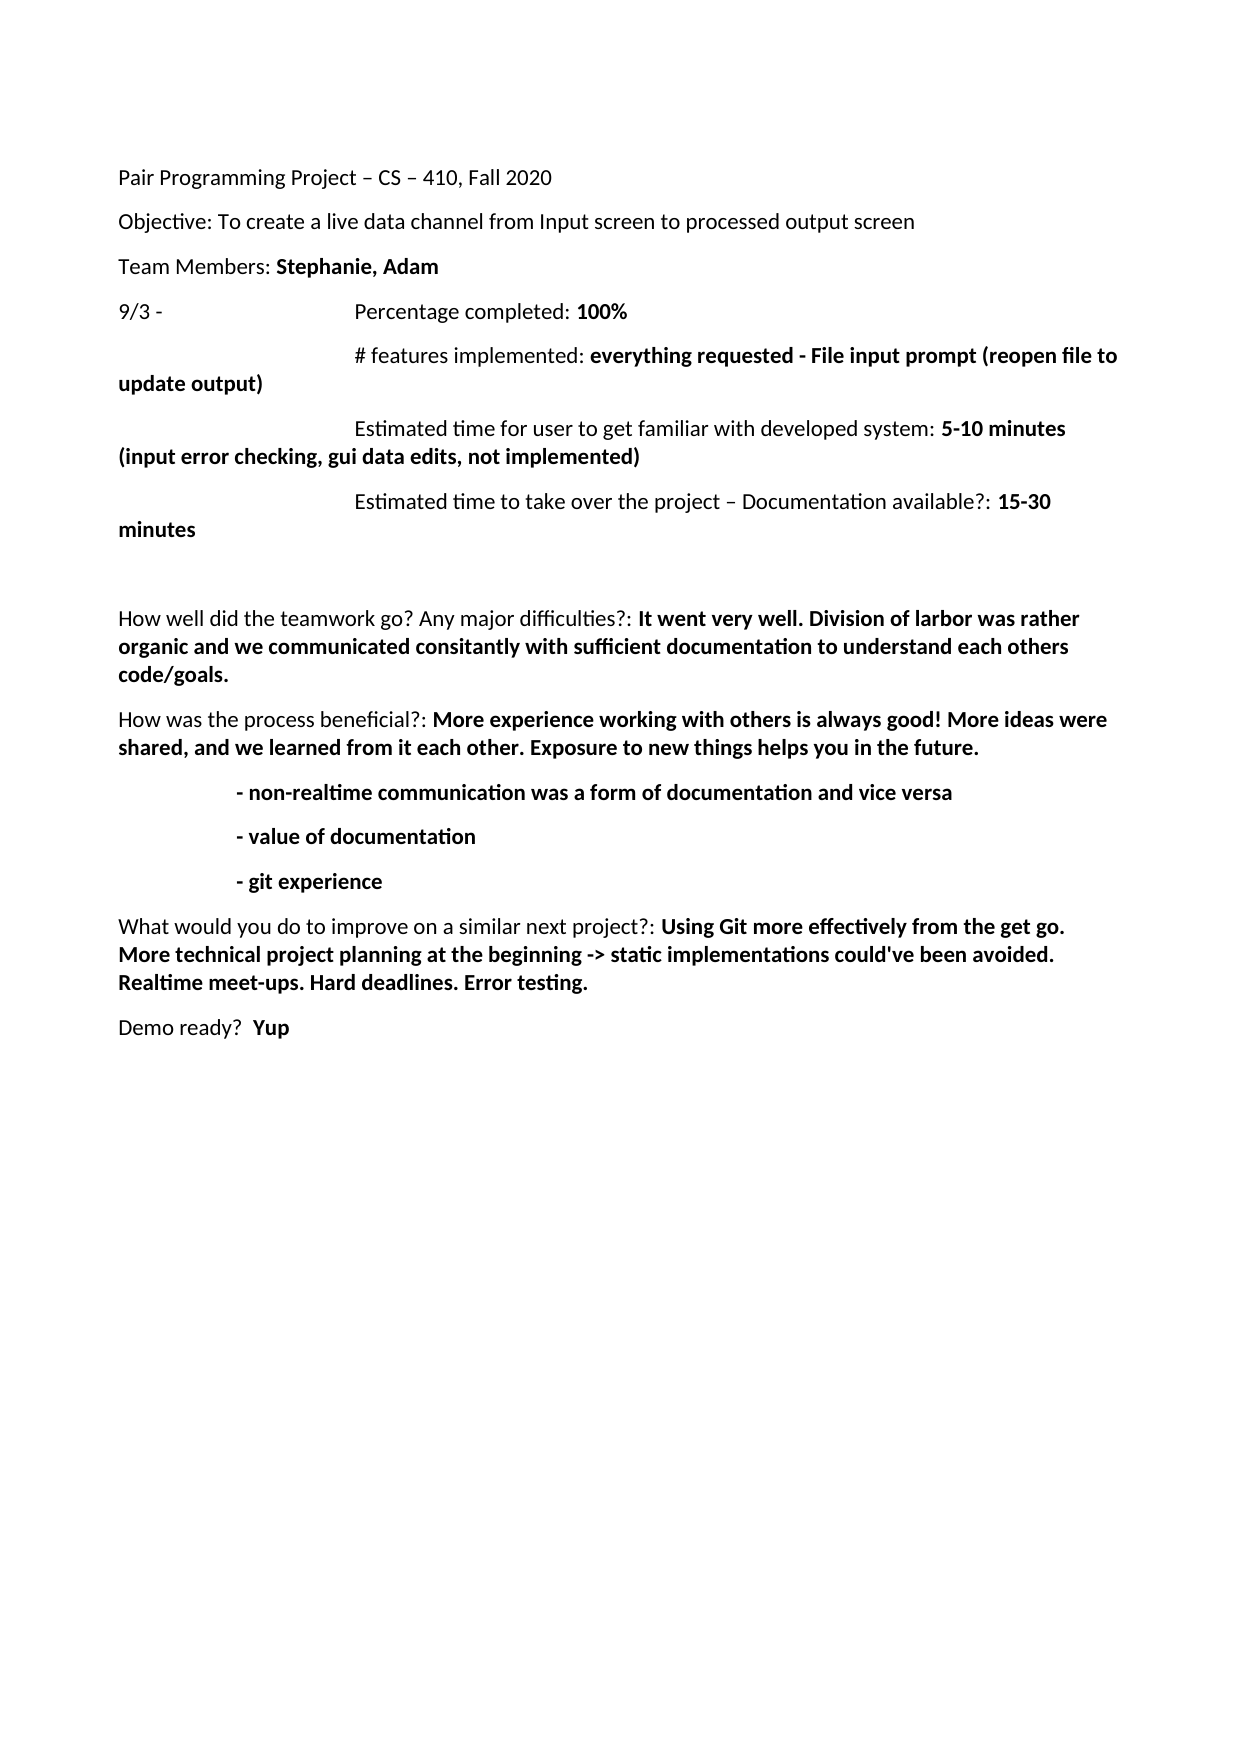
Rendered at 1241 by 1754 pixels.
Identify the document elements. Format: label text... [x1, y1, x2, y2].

text Pair Programming Project – CS – 410, Fall 2020 [118, 163, 1122, 191]
text - value of documentation [118, 822, 1122, 851]
text Estimated time to take over the project – Documentation available?: 15-30 minutes [118, 487, 1122, 543]
text Estimated time for user to get familiar with developed system: 5-10 minutes (input error checking, gui data edits, not implemented) [118, 414, 1122, 470]
text # features implemented: everything requested - File input prompt (reopen file to update output) [118, 342, 1122, 398]
text How well did the teamwork go? Any major difficulties?: It went very well. Division of larbor was rather organic and we communicated consitantly with sufficient documentation to understand each others code/goals. [118, 604, 1122, 688]
text Team Members: Stephanie, Adam [118, 252, 1122, 280]
text 9/3 - Percentage completed: 100% [118, 297, 1122, 325]
text How was the process beneficial?: More experience working with others is always good! More ideas were shared, and we learned from it each other. Exposure to new things helps you in the future. [118, 705, 1122, 761]
text What would you do to improve on a similar next project?: Using Git more effectively from the get go. More technical project planning at the beginning -> static implementations could've been avoided. Realtime meet-ups. Hard deadlines. Error testing. [118, 912, 1122, 996]
text - git experience [118, 867, 1122, 895]
text Objective: To create a live data channel from Input screen to processed output screen [118, 207, 1122, 236]
text - non-realtime communication was a form of documentation and vice versa [118, 778, 1122, 806]
text Demo ready? Yup [118, 1013, 1122, 1041]
